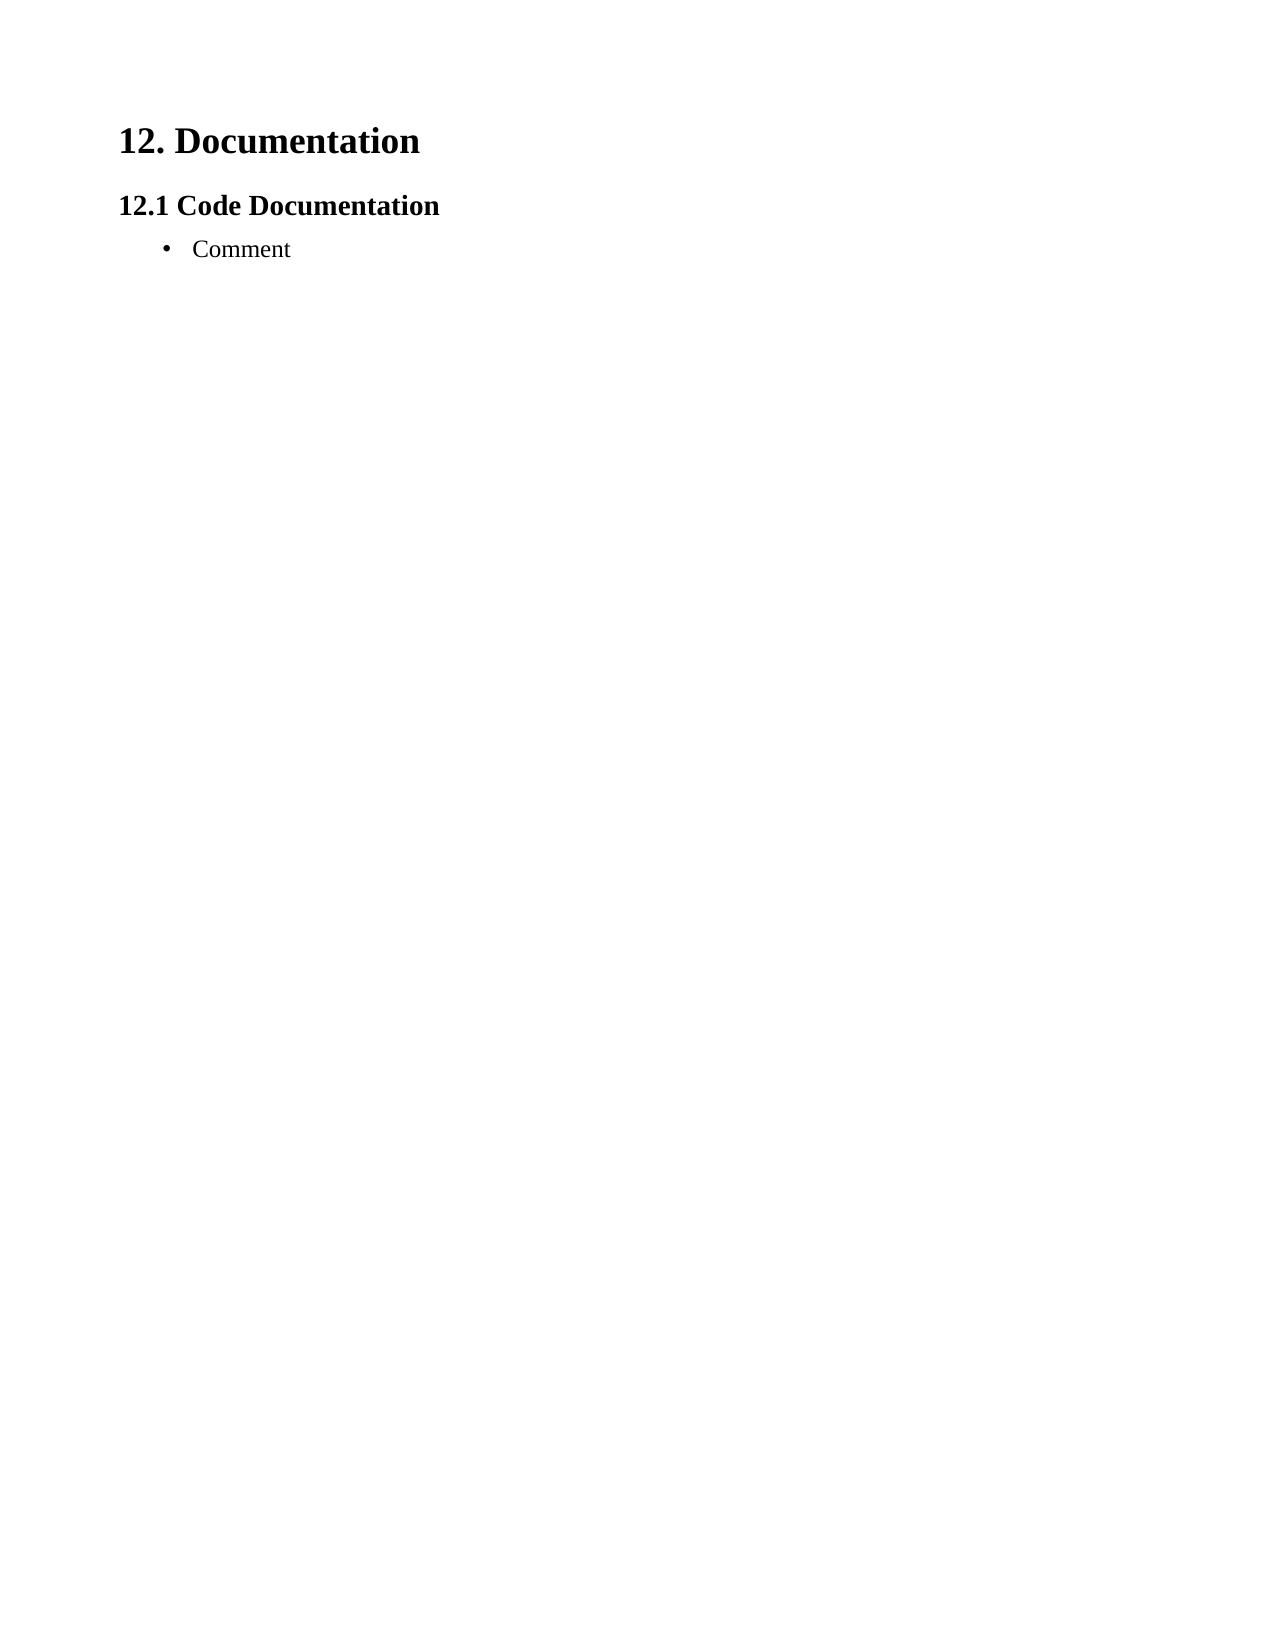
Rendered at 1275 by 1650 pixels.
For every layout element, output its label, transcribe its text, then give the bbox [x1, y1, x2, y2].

subtitle 12. Documentation [118, 118, 1157, 161]
list Comment [162, 234, 1157, 263]
subtitle 12.1 Code Documentation [118, 188, 1157, 222]
